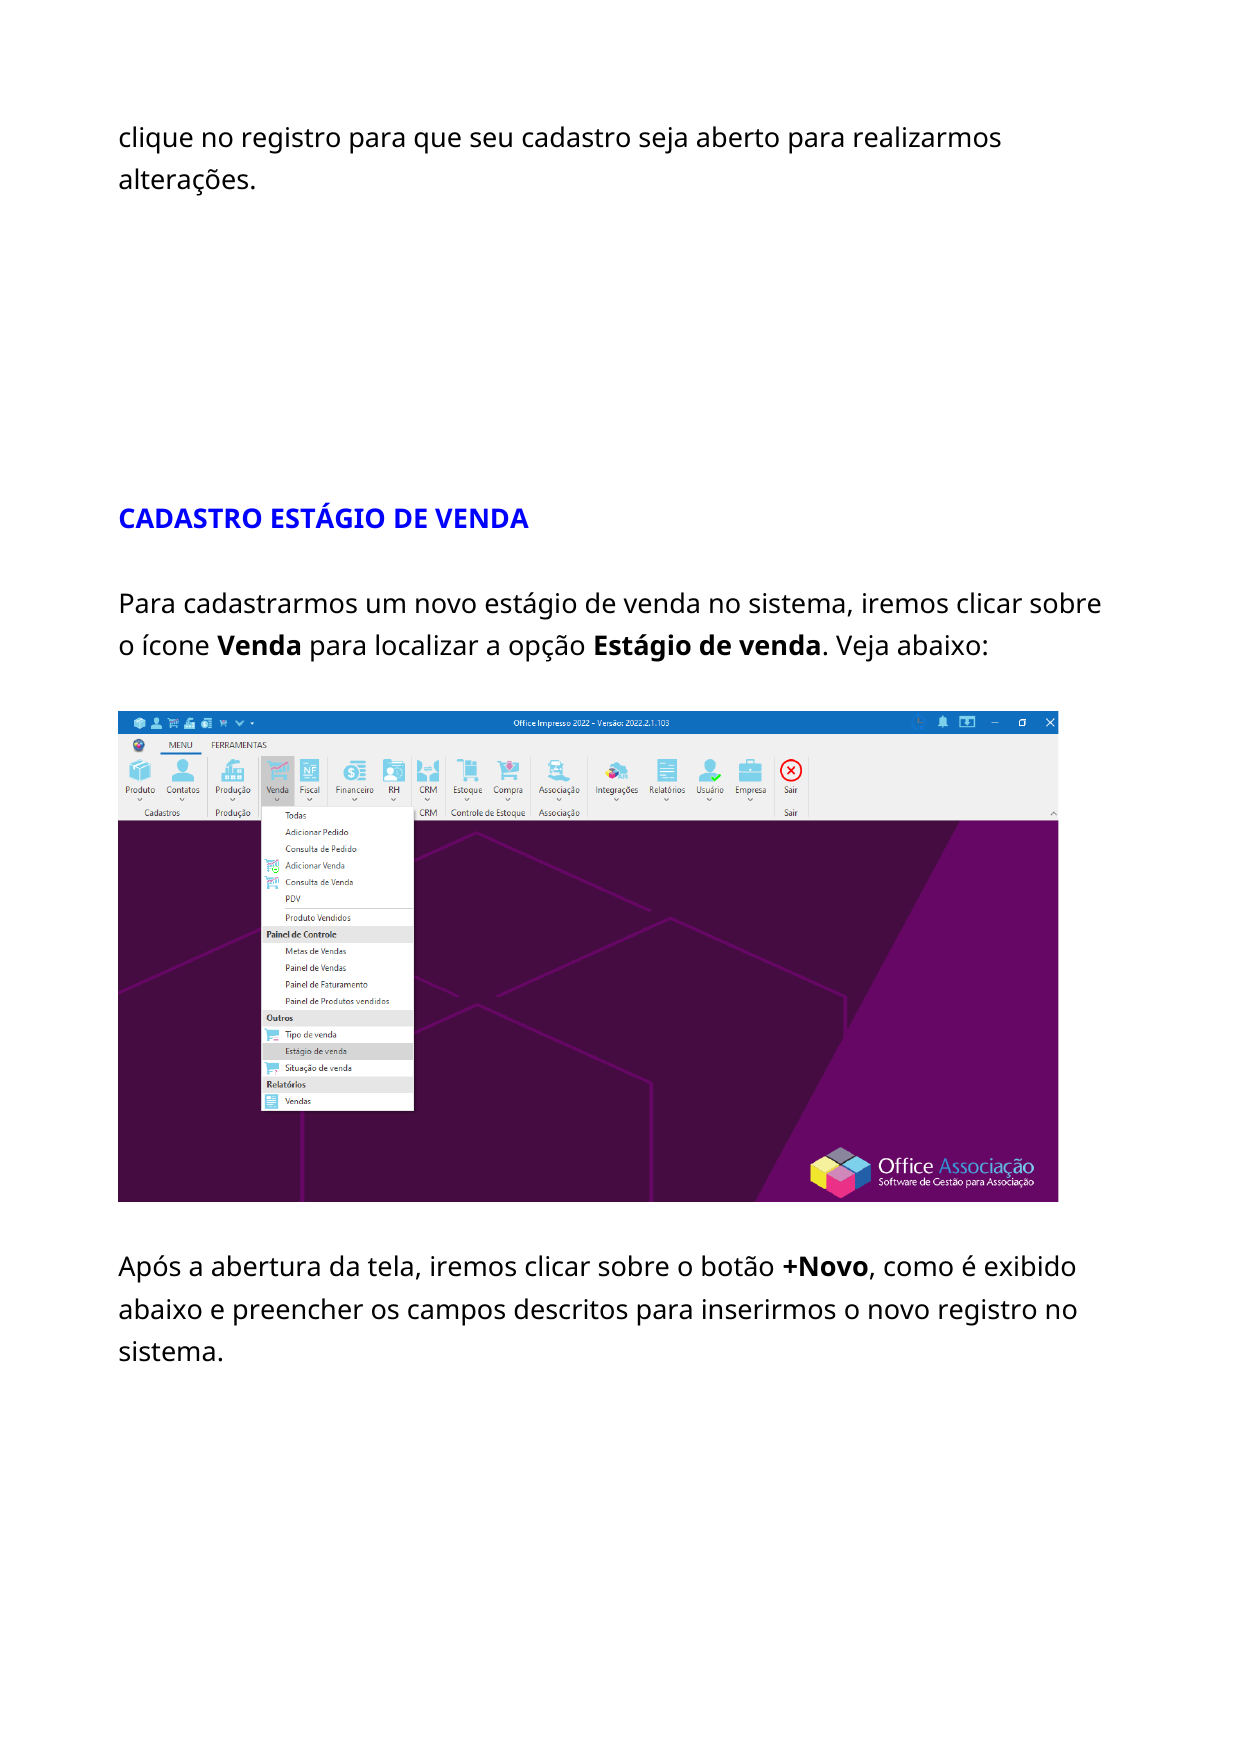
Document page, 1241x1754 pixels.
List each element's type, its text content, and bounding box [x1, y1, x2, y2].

text CADASTRO ESTÁGIO DE VENDA [118, 500, 1122, 537]
picture [118, 711, 1059, 1202]
text clique no registro para que seu cadastro seja aberto para realizarmos alterações. [118, 118, 1122, 197]
text Para cadastrarmos um novo estágio de venda no sistema, iremos clicar sobre o ícone Venda para localizar a opção Estágio de venda. Veja abaixo: [118, 584, 1122, 664]
text Após a abertura da tela, iremos clicar sobre o botão +Novo, como é exibido abaixo e preencher os campos descritos para inserirmos o novo registro no sistema. [118, 1248, 1122, 1369]
